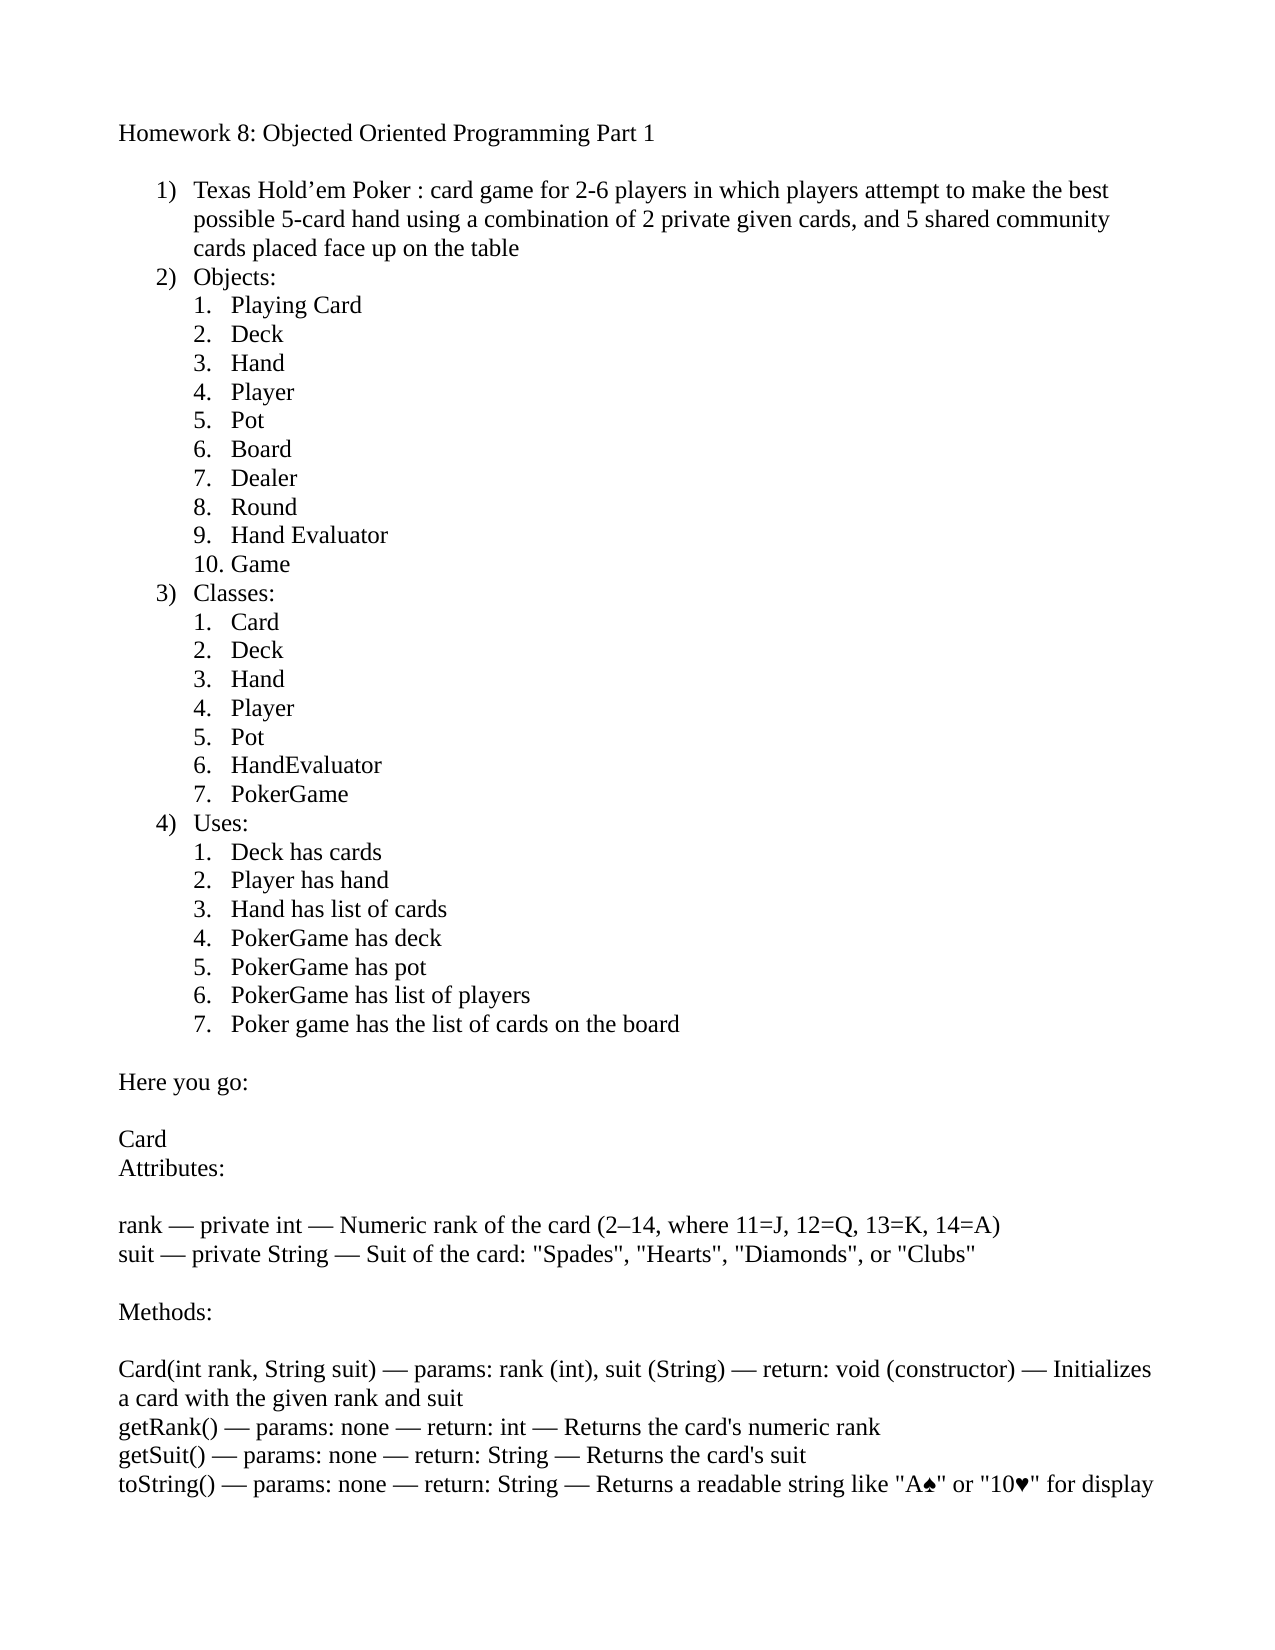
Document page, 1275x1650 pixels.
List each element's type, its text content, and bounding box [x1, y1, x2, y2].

list Hand Evaluator [193, 521, 1157, 549]
list Deck [193, 636, 1157, 664]
list Playing Card [193, 291, 1157, 319]
text getSuit() — params: none — return: String — Returns the card's suit [118, 1441, 1157, 1469]
list Hand [193, 348, 1157, 377]
list Classes: [156, 578, 1157, 607]
list PokerGame has list of players [193, 981, 1157, 1009]
text getRank() — params: none — return: int — Returns the card's numeric rank [118, 1412, 1157, 1441]
text suit — private String — Suit of the card: "Spades", "Hearts", "Diamonds", or "Clubs" [118, 1239, 1157, 1268]
text Card [118, 1124, 1157, 1153]
text Attributes: [118, 1153, 1157, 1182]
text rank — private int — Numeric rank of the card (2–14, where 11=J, 12=Q, 13=K, 14=A) [118, 1211, 1157, 1239]
list Objects: [156, 262, 1157, 291]
list Hand has list of cards [193, 894, 1157, 923]
list Round [193, 492, 1157, 521]
list Game [193, 549, 1157, 578]
list Board [193, 434, 1157, 463]
list HandEvaluator [193, 751, 1157, 779]
list PokerGame has deck [193, 923, 1157, 952]
list Pot [193, 722, 1157, 751]
list Hand [193, 664, 1157, 693]
list Dealer [193, 463, 1157, 492]
list PokerGame [193, 779, 1157, 808]
list Card [193, 607, 1157, 636]
list Player [193, 693, 1157, 722]
text Here you go: [118, 1067, 1157, 1096]
list Pot [193, 406, 1157, 434]
text Homework 8: Objected Oriented Programming Part 1 [118, 118, 1157, 147]
list Texas Hold’em Poker : card game for 2-6 players in which players attempt to make the best possible 5-card hand using a combination of 2 private given cards, and 5 shared community cards placed face up on the table [156, 176, 1157, 262]
text toString() — params: none — return: String — Returns a readable string like "A♠" or "10♥" for display [118, 1469, 1157, 1498]
text Card(int rank, String suit) — params: rank (int), suit (String) — return: void (constructor) — Initializes a card with the given rank and suit [118, 1354, 1157, 1412]
list PokerGame has pot [193, 952, 1157, 981]
list Uses: [156, 808, 1157, 837]
list Deck [193, 319, 1157, 348]
list Player [193, 377, 1157, 406]
list Deck has cards [193, 837, 1157, 866]
text Methods: [118, 1297, 1157, 1326]
list Poker game has the list of cards on the board [193, 1009, 1157, 1038]
list Player has hand [193, 866, 1157, 894]
